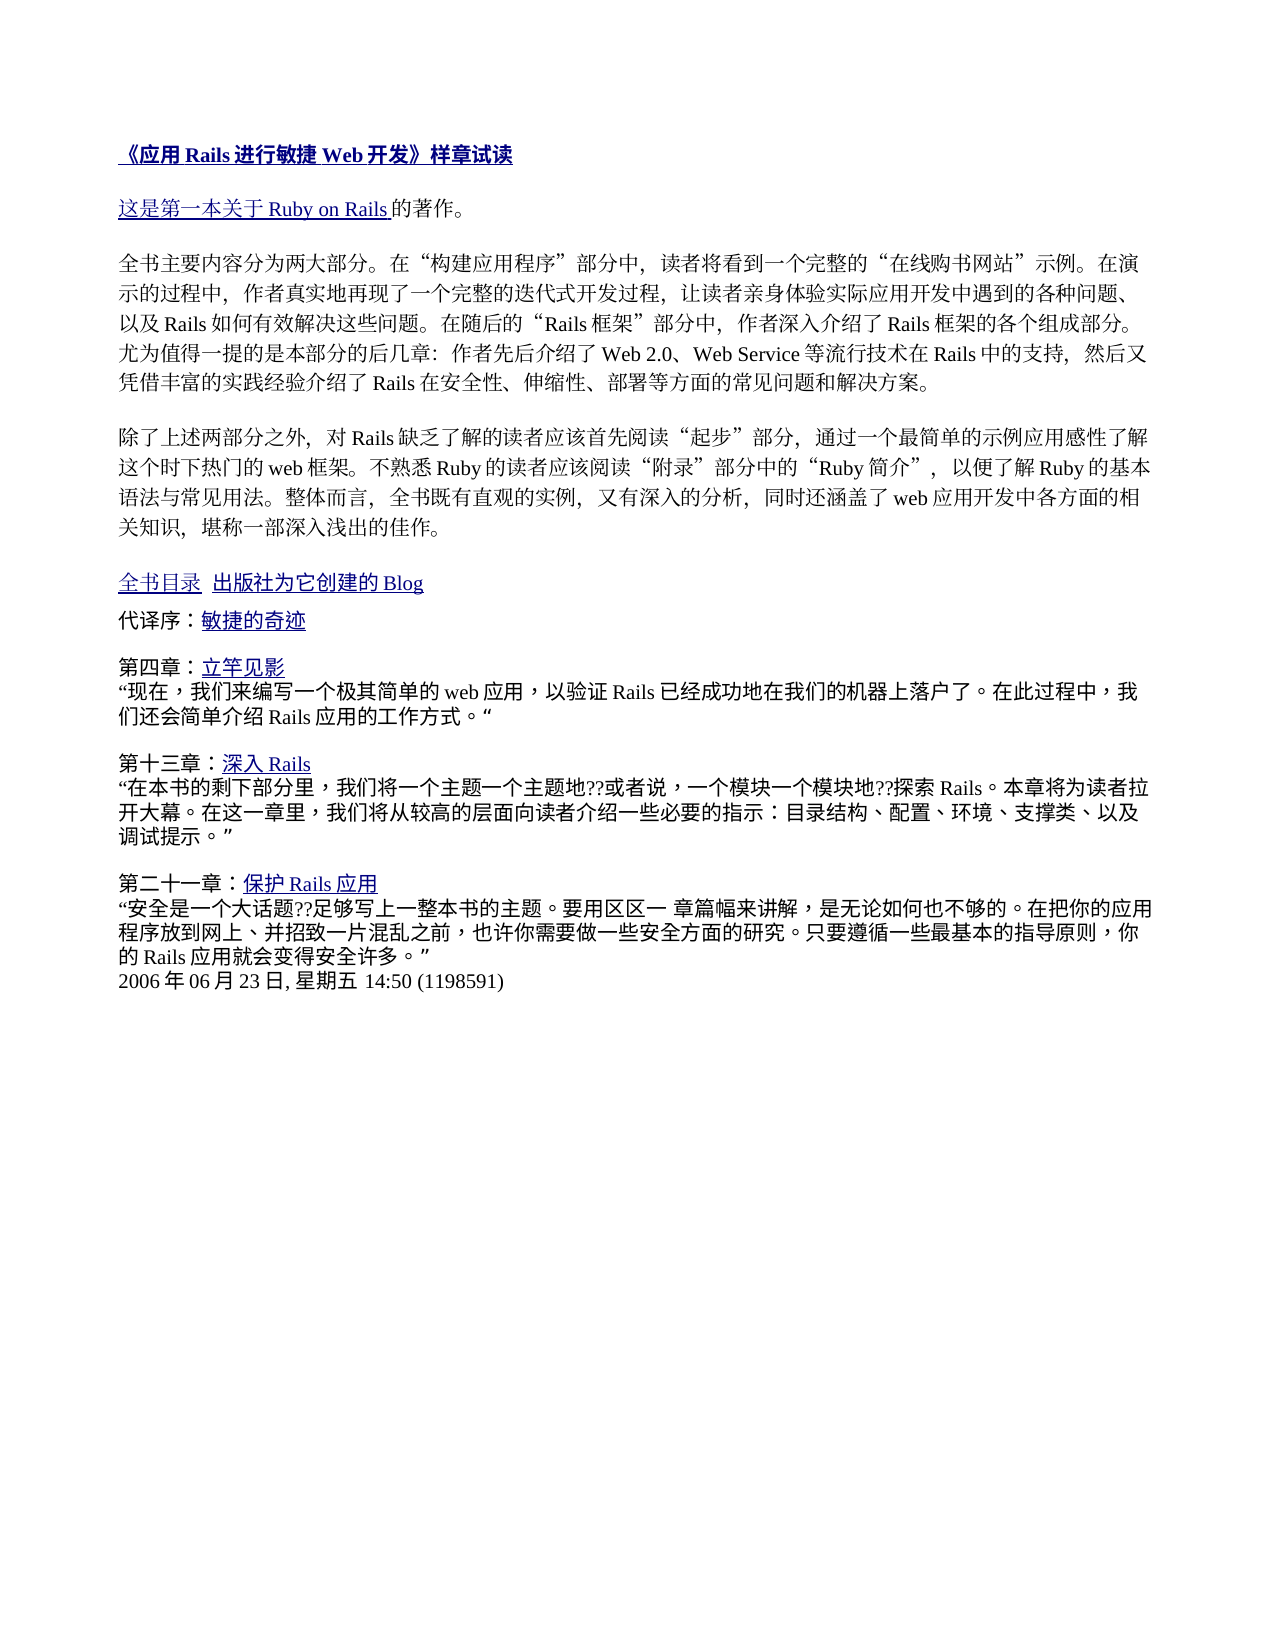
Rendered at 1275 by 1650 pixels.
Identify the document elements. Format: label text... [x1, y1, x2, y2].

text 代译序：敏捷的奇迹 第四章：立竿见影 “现在，我们来编写一个极其简单的web应用，以验证Rails已经成功地在我们的机器上落户了。在此过程中，我们还会简单介绍Rails应用的工作方式。“ 第十三章：深入Rails “在本书的剩下部分里，我们将一个主题一个主题地??或者说，一个模块一个模块地??探索Rails。本章将为读者拉开大幕。在这一章里，我们将从较高的层面向读者介绍一些必要的指示：目录结构、配置、环境、支撑类、以及调试提示。” 第二十一章：保护Rails应用 “安全是一个大话题??足够写上一整本书的主题。要用区区一 章篇幅来讲解，是无论如何也不够的。在把你的应用程序放到网上、并招致一片混乱之前，也许你需要做一些安全方面的研究。只要遵循一些最基本的指导原则，你的Rails应用就会变得安全许多。” [118, 609, 1157, 969]
text 这是第一本关于Ruby on Rails的著作。 [118, 192, 1157, 222]
text 全书主要内容分为两大部分。在“构建应用程序”部分中，读者将看到一个完整的“在线购书网站”示例。在演示的过程中，作者真实地再现了一个完整的迭代式开发过程，让读者亲身体验实际应用开发中遇到的各种问题、以及Rails如何有效解决这些问题。在随后的“Rails框架”部分中，作者深入介绍了Rails框架的各个组成部分。尤为值得一提的是本部分的后几章：作者先后介绍了Web 2.0、Web Service等流行技术在Rails中的支持，然后又凭借丰富的实践经验介绍了Rails在安全性、伸缩性、部署等方面的常见问题和解决方案。 [118, 247, 1157, 397]
text 除了上述两部分之外，对Rails缺乏了解的读者应该首先阅读“起步”部分，通过一个最简单的示例应用感性了解这个时下热门的web框架。不熟悉Ruby的读者应该阅读“附录”部分中的“Ruby简介”，以便了解Ruby的基本语法与常见用法。整体而言，全书既有直观的实例，又有深入的分析，同时还涵盖了web应用开发中各方面的相关知识，堪称一部深入浅出的佳作。 [118, 422, 1157, 541]
subtitle 《应用Rails进行敏捷Web开发》样章试读 [118, 143, 1157, 167]
text 2006年06月23日, 星期五 14:50 (1198591) [118, 969, 1157, 994]
text 全书目录 出版社为它创建的Blog [118, 566, 1157, 596]
